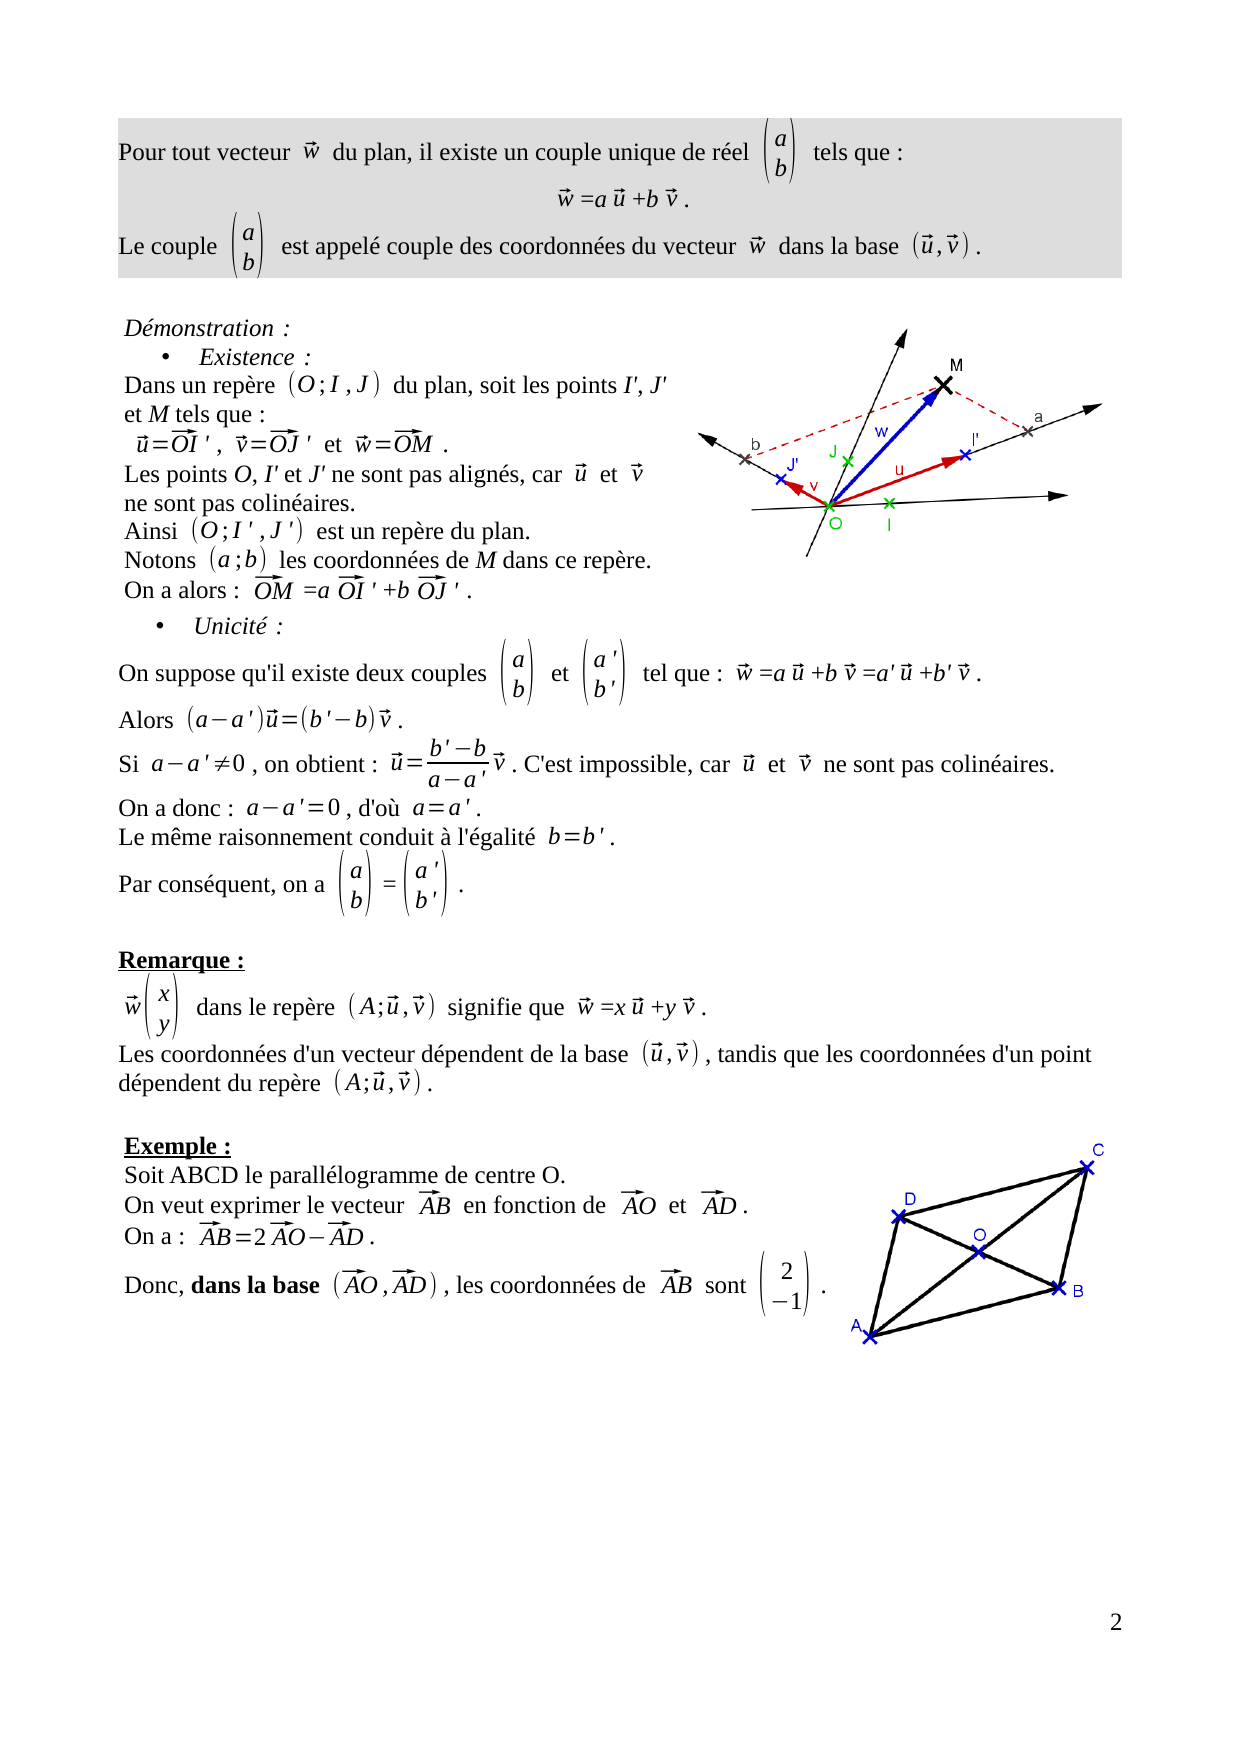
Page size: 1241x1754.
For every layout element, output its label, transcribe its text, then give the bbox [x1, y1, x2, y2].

text =a+b. [118, 184, 1122, 213]
table_header Exemple : Soit ABCD le parallélogramme de centre O. On veut exprimer le vecteur en fonction de et . On a : . Donc, dans la base , les coordonnées de sont . [118, 1126, 834, 1393]
text Par conséquent, on a =. [118, 851, 1122, 916]
text Le couple est appelé couple des coordonnées du vecteur dans la base . [118, 213, 1122, 278]
text Le même raisonnement conduit à l'égalité . [118, 822, 1122, 851]
text Alors . [118, 705, 1122, 734]
text On a donc : , d'où . [118, 793, 1122, 822]
text Si , on obtient : . C'est impossible, car et ne sont pas colinéaires. [118, 734, 1122, 793]
table_header [834, 1126, 1123, 1393]
text On suppose qu'il existe deux couples et tel que : =a+b=a'+b'. [118, 639, 1122, 705]
table_header Démonstration : Existence : Dans un repère du plan, soit les points I', J' et M tels que : , et . Les points O, I' et J' ne sont pas alignés, car et ne sont pas colinéaires. Ainsi est un repère du plan. Notons les coordonnées de M dans ce repère. On a alors : =a+b. [118, 307, 674, 611]
table_header [674, 307, 1123, 611]
text Les coordonnées d'un vecteur dépendent de la base , tandis que les coordonnées d'un point dépendent du repère . [118, 1039, 1122, 1097]
text dans le repère signifie que =x+y. [118, 974, 1122, 1039]
text Pour tout vecteur du plan, il existe un couple unique de réel tels que : [118, 118, 1122, 184]
text Remarque : [118, 945, 1122, 974]
list Unicité : [156, 611, 1122, 639]
